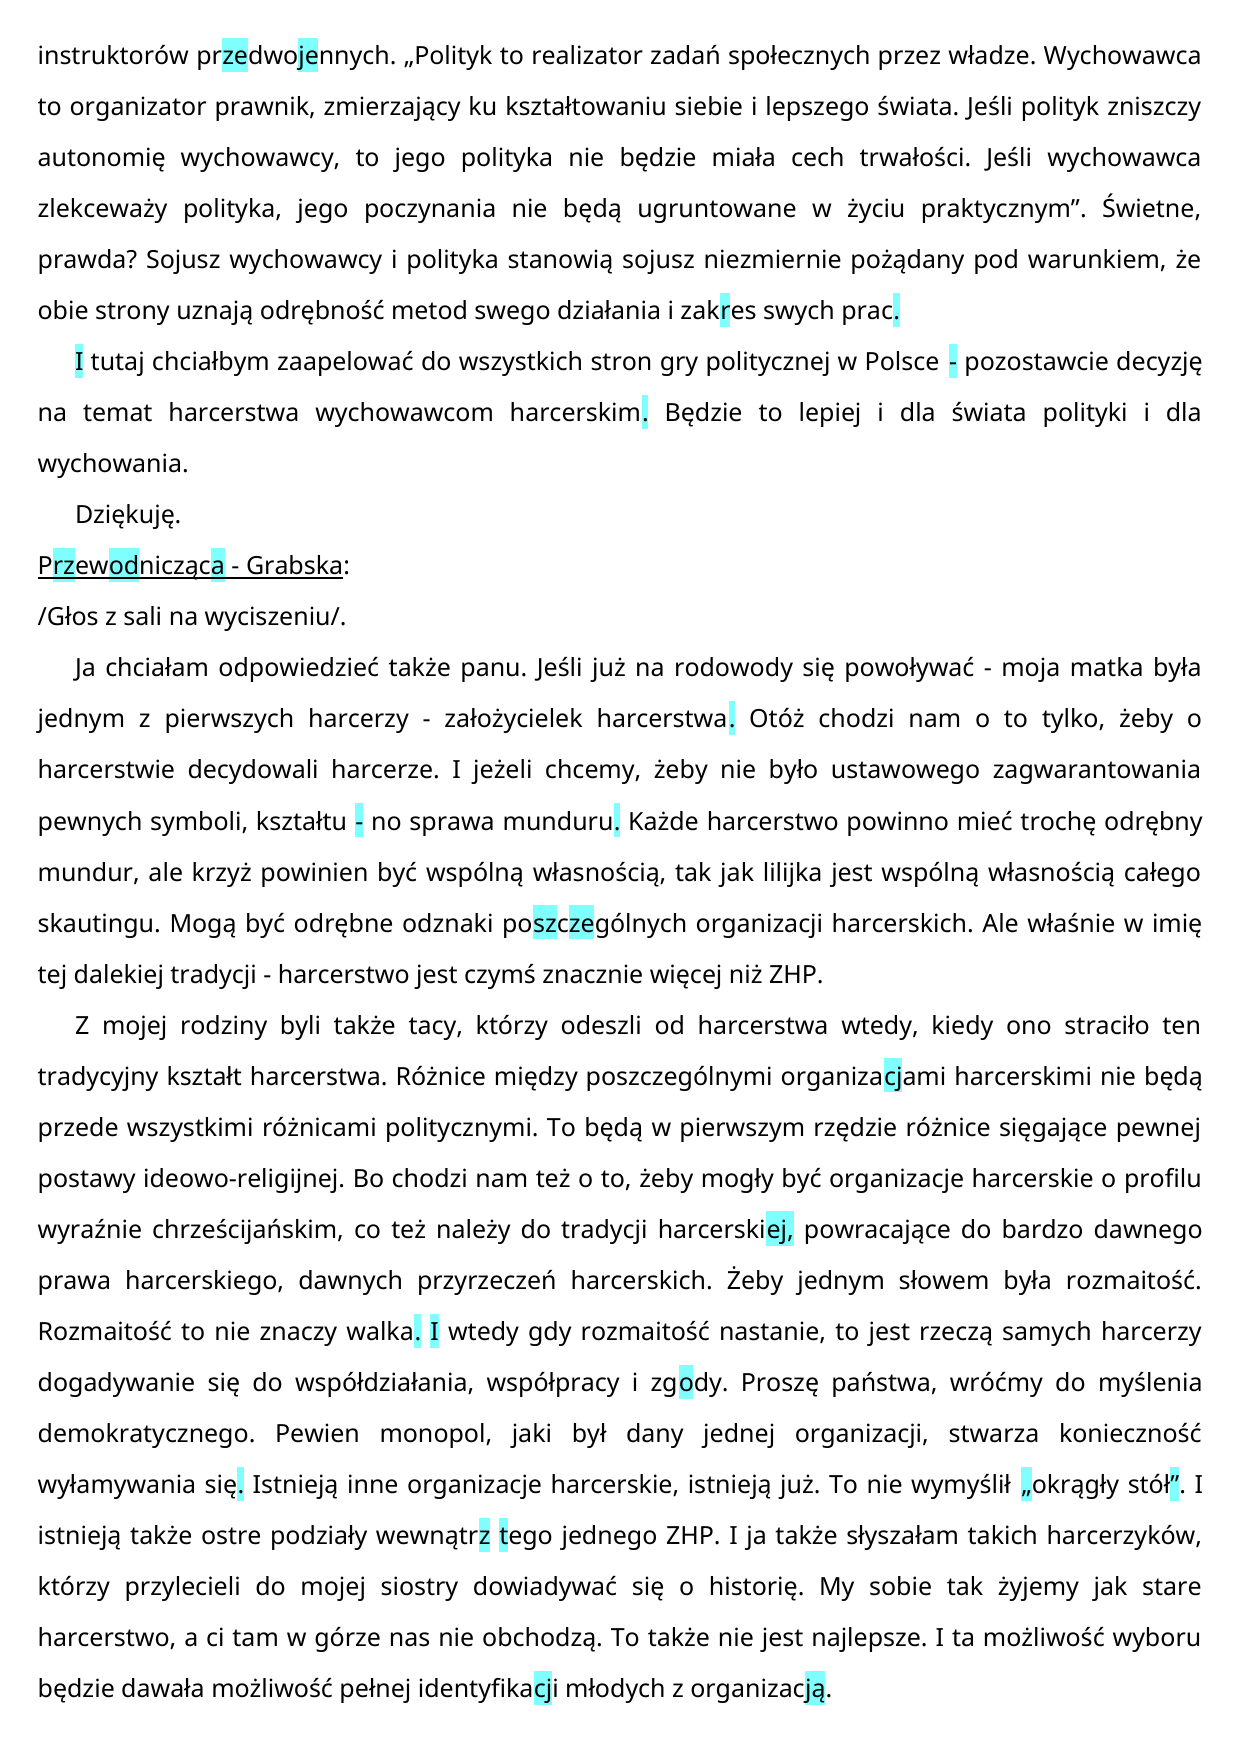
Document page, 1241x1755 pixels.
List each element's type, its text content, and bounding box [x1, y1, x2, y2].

text instruktorów przedwojennych. „Polityk to realizator zadań społecznych przez władze. Wychowawca to organizator prawnik, zmierzający ku kształtowaniu siebie i lepszego świata. Jeśli polityk zniszczy autonomię wychowawcy, to jego polityka nie będzie miała cech trwałości. Jeśli wychowawca zlekceważy polityka, jego poczynania nie będą ugruntowane w życiu praktycznym”. Świetne, prawda? Sojusz wychowawcy i polityka stanowią sojusz niezmiernie pożądany pod warunkiem, że obie strony uznają odrębność metod swego działania i zakres swych prac. [37, 37, 1203, 327]
text Przewodnicząca - Grabska: [37, 548, 1203, 582]
text I tutaj chciałbym zaapelować do wszystkich stron gry politycznej w Polsce - pozostawcie decyzję na temat harcerstwa wychowawcom harcerskim. Będzie to lepiej i dla świata polityki i dla wychowania. [37, 344, 1203, 480]
text Ja chciałam odpowiedzieć także panu. Jeśli już na rodowody się powoływać - moja matka była jednym z pierwszych harcerzy - założycielek harcerstwa. Otóż chodzi nam o to tylko, żeby o harcerstwie decydowali harcerze. I jeżeli chcemy, żeby nie było ustawowego zagwarantowania pewnych symboli, kształtu - no sprawa munduru. Każde harcerstwo powinno mieć trochę odrębny mundur, ale krzyż powinien być wspólną własnością, tak jak lilijka jest wspólną własnością całego skautingu. Mogą być odrębne odznaki poszczególnych organizacji harcerskich. Ale właśnie w imię tej dalekiej tradycji - harcerstwo jest czymś znacznie więcej niż ZHP. [37, 650, 1203, 990]
text Z mojej rodziny byli także tacy, którzy odeszli od harcerstwa wtedy, kiedy ono straciło ten tradycyjny kształt harcerstwa. Różnice między poszczególnymi organizacjami harcerskimi nie będą przede wszystkimi różnicami politycznymi. To będą w pierwszym rzędzie różnice sięgające pewnej postawy ideowo-religijnej. Bo chodzi nam też o to, żeby mogły być organizacje harcerskie o profilu wyraźnie chrześcijańskim, co też należy do tradycji harcerskiej, powracające do bardzo dawnego prawa harcerskiego, dawnych przyrzeczeń harcerskich. Żeby jednym słowem była rozmaitość. Rozmaitość to nie znaczy walka. I wtedy gdy rozmaitość nastanie, to jest rzeczą samych harcerzy dogadywanie się do współdziałania, współpracy i zgody. Proszę państwa, wróćmy do myślenia demokratycznego. Pewien monopol, jaki był dany jednej organizacji, stwarza konieczność wyłamywania się. Istnieją inne organizacje harcerskie, istnieją już. To nie wymyślił „okrągły stół”. I istnieją także ostre podziały wewnątrz tego jednego ZHP. I ja także słyszałam takich harcerzyków, którzy przylecieli do mojej siostry dowiadywać się o historię. My sobie tak żyjemy jak stare harcerstwo, a ci tam w górze nas nie obchodzą. To także nie jest najlepsze. I ta możliwość wyboru będzie dawała możliwość pełnej identyfikacji młodych z organizacją. [37, 1007, 1203, 1705]
text Dziękuję. [37, 497, 1203, 531]
text /Głos z sali na wyciszeniu/. [37, 599, 1203, 633]
